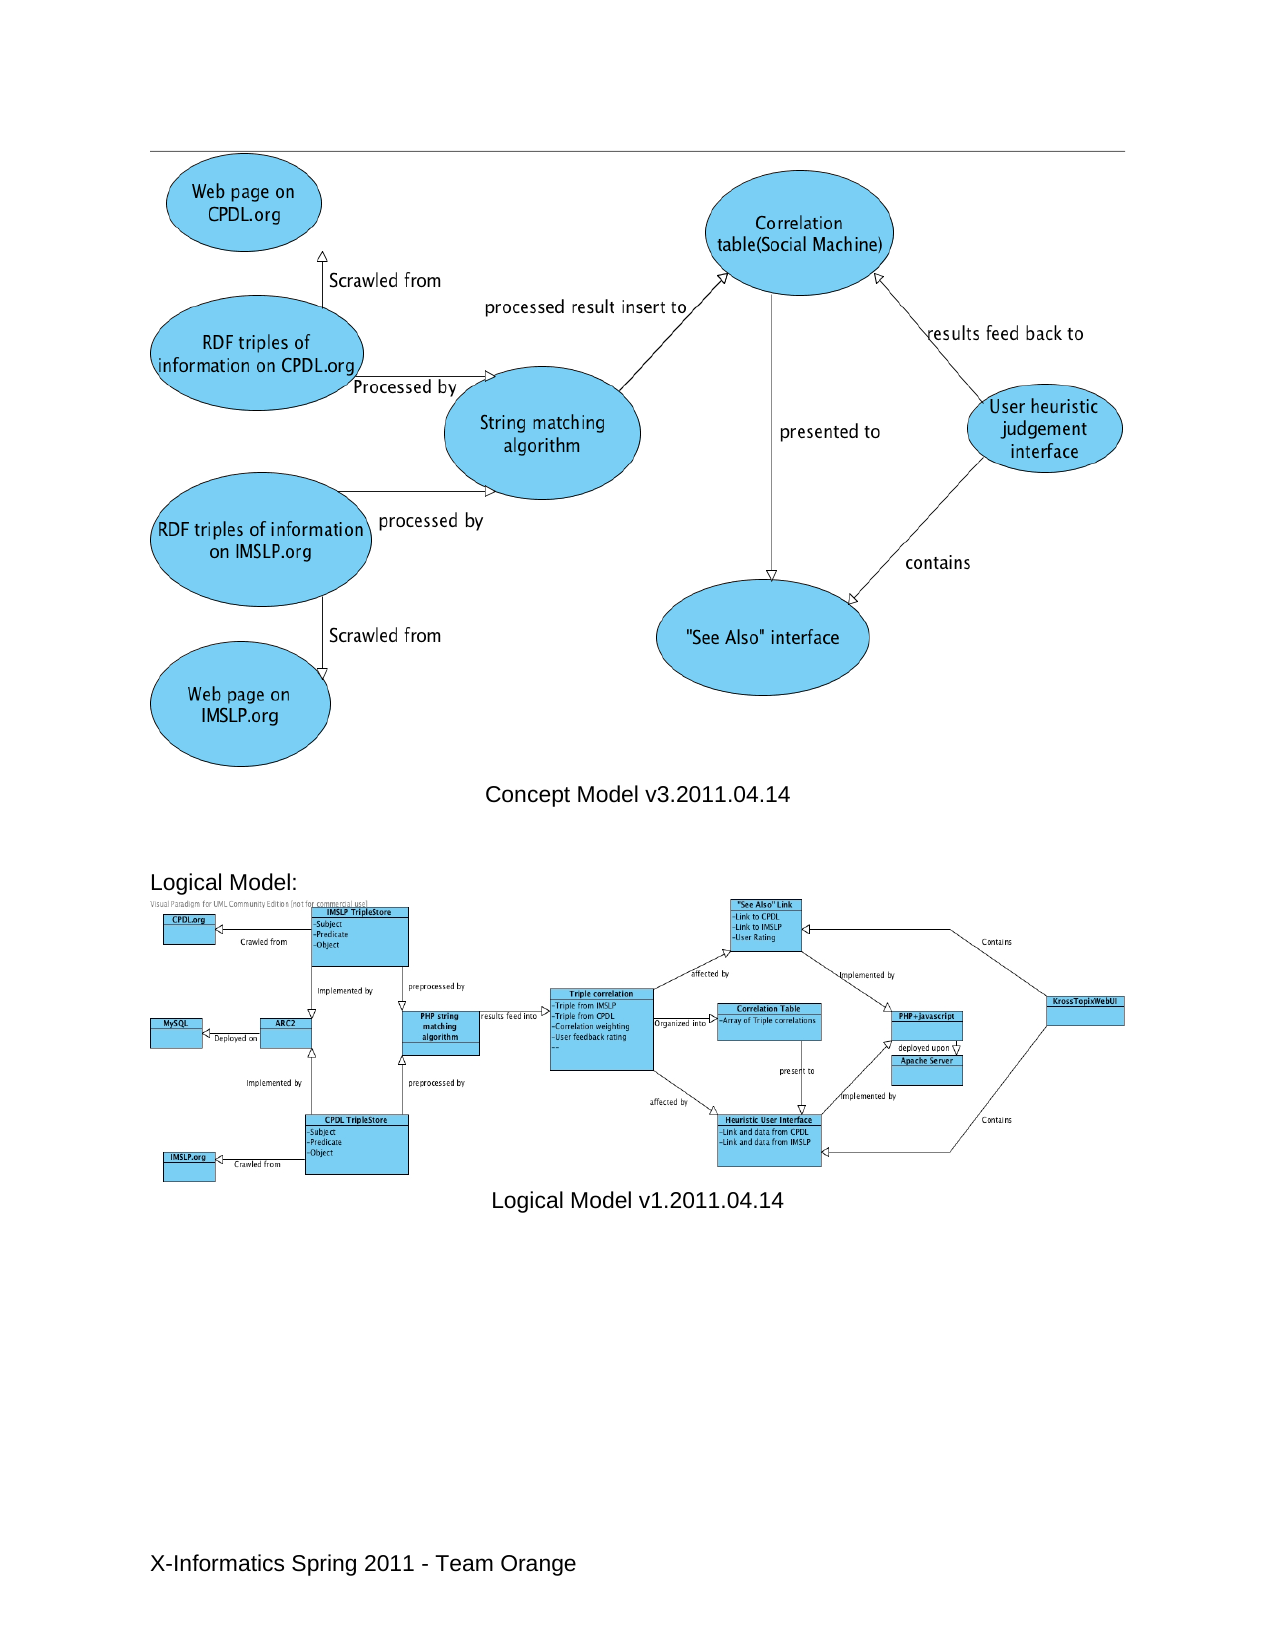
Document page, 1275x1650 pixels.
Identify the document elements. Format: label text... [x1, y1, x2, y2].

picture [150, 899, 1125, 1184]
text Logical Model v1.2011.04.14 [150, 1187, 1125, 1213]
picture [150, 150, 1125, 779]
text Concept Model v3.2011.04.14 [150, 782, 1125, 807]
text Logical Model: [150, 870, 1125, 896]
